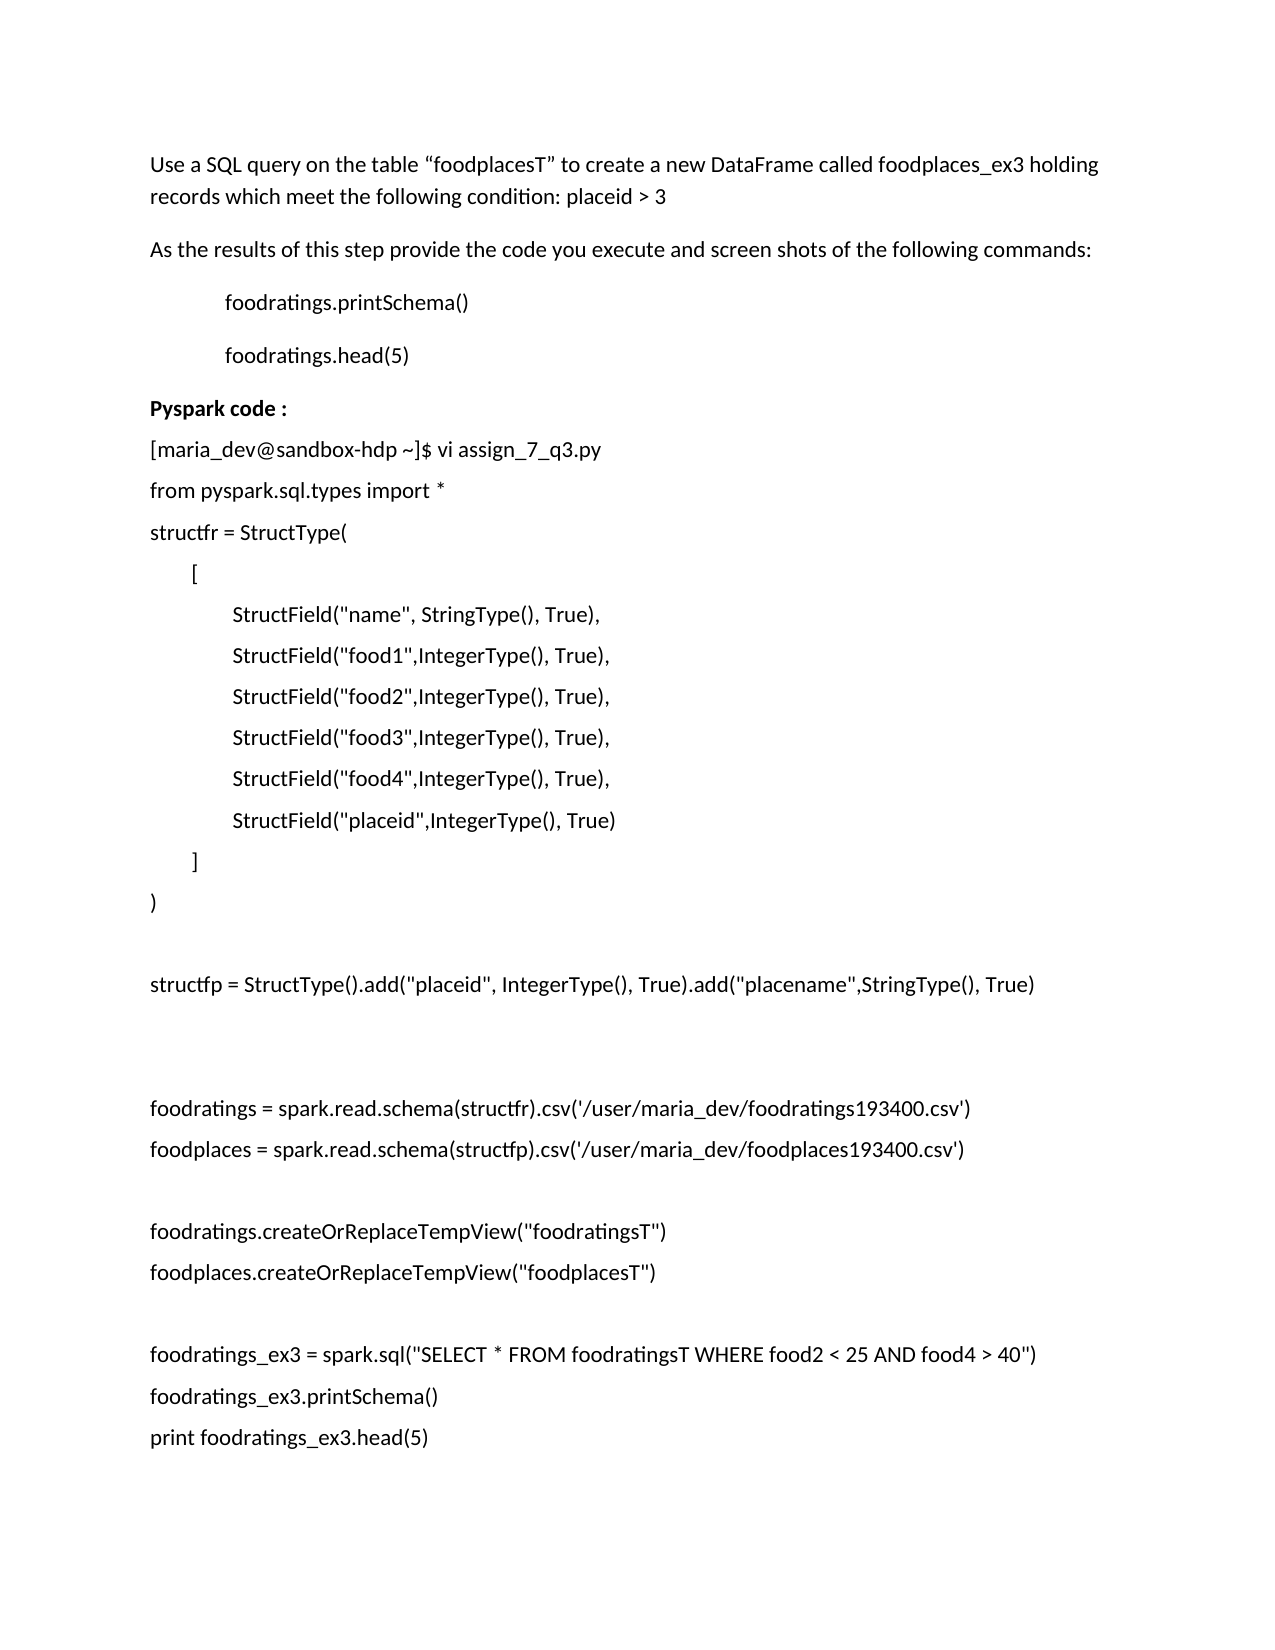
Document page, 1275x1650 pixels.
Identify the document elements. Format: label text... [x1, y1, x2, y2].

text foodplaces.createOrReplaceTempView("foodplacesT") [150, 1258, 1125, 1286]
text structfr = StructType( [150, 518, 1125, 546]
text foodratings.createOrReplaceTempView("foodratingsT") [150, 1217, 1125, 1245]
text [ [150, 559, 1125, 587]
text ] [150, 847, 1125, 875]
text StructField("food3",IntegerType(), True), [150, 723, 1125, 751]
text StructField("food1",IntegerType(), True), [150, 641, 1125, 669]
text StructField("placeid",IntegerType(), True) [150, 806, 1125, 834]
text foodratings_ex3 = spark.sql("SELECT * FROM foodratingsT WHERE food2 < 25 AND food4 > 40") [150, 1341, 1125, 1369]
text ) [150, 888, 1125, 916]
text from pyspark.sql.types import * [150, 477, 1125, 504]
text Use a SQL query on the table “foodplacesT” to create a new DataFrame called foodplaces_ex3 holding records which meet the following condition: placeid > 3 [150, 150, 1125, 210]
text StructField("food2",IntegerType(), True), [150, 682, 1125, 710]
text foodratings_ex3.printSchema() [150, 1382, 1125, 1410]
text foodplaces = spark.read.schema(structfp).csv('/user/maria_dev/foodplaces193400.csv') [150, 1135, 1125, 1163]
text structfp = StructType().add("placeid", IntegerType(), True).add("placename",StringType(), True) [150, 970, 1125, 998]
text Pyspark code : [150, 394, 1125, 422]
text StructField("food4",IntegerType(), True), [150, 764, 1125, 793]
text StructField("name", StringType(), True), [150, 600, 1125, 628]
text foodratings = spark.read.schema(structfr).csv('/user/maria_dev/foodratings193400.csv') [150, 1094, 1125, 1122]
text [maria_dev@sandbox-hdp ~]$ vi assign_7_q3.py [150, 435, 1125, 463]
text foodratings.printSchema() [150, 288, 1125, 316]
text foodratings.head(5) [150, 341, 1125, 369]
text print foodratings_ex3.head(5) [150, 1423, 1125, 1451]
text As the results of this step provide the code you execute and screen shots of the following commands: [150, 235, 1125, 263]
